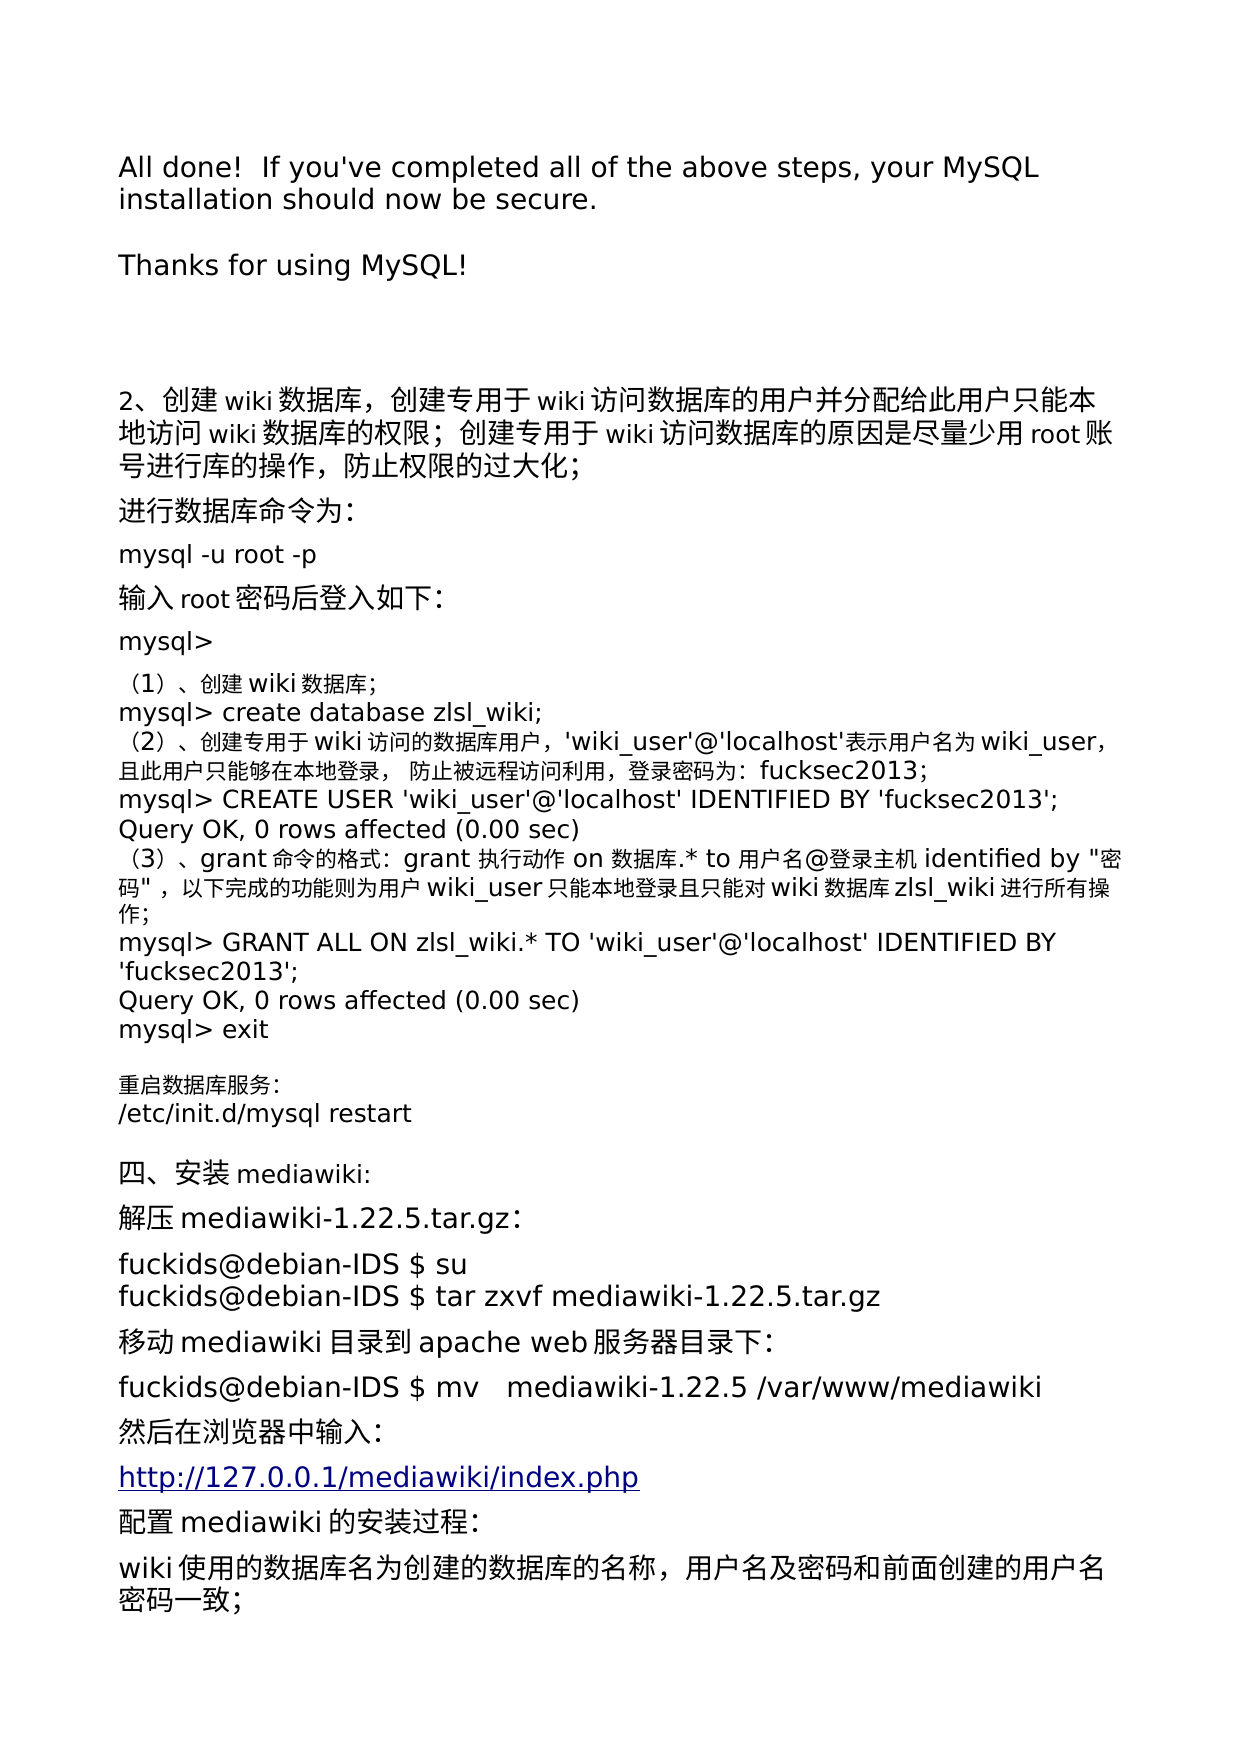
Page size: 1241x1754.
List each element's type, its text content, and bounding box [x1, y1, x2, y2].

text mysql -u root -p [118, 540, 1122, 569]
text 移动mediawiki目录到apache web服务器目录下： [118, 1326, 1122, 1358]
text （1）、创建wiki数据库； [118, 669, 1122, 698]
text 输入root密码后登入如下： [118, 582, 1122, 615]
text （2）、创建专用于wiki访问的数据库用户，'wiki_user'@'localhost'表示用户名为wiki_user，且此用户只能够在本地登录， 防止被远程访问利用，登录密码为：fucksec2013； [118, 727, 1122, 786]
text 四、安装mediawiki: [118, 1157, 1122, 1190]
text fuckids@debian-IDS $ su fuckids@debian-IDS $ tar zxvf mediawiki-1.22.5.tar.gz [118, 1248, 1122, 1313]
text mysql> CREATE USER 'wiki_user'@'localhost' IDENTIFIED BY 'fucksec2013'; [118, 786, 1122, 815]
text 2、创建wiki数据库，创建专用于wiki访问数据库的用户并分配给此用户只能本地访问wiki数据库的权限；创建专用于wiki访问数据库的原因是尽量少用root账号进行库的操作，防止权限的过大化； [118, 384, 1122, 483]
text Query OK, 0 rows affected (0.00 sec) [118, 986, 1122, 1015]
text 进行数据库命令为： [118, 495, 1122, 528]
text mysql> GRANT ALL ON zlsl_wiki.* TO 'wiki_user'@'localhost' IDENTIFIED BY 'fucksec2013'; [118, 928, 1122, 986]
text http://127.0.0.1/mediawiki/index.php [118, 1461, 1122, 1494]
text mysql> exit [118, 1015, 1122, 1044]
text Query OK, 0 rows affected (0.00 sec) [118, 815, 1122, 844]
text 重启数据库服务： [118, 1074, 1122, 1099]
text 配置mediawiki的安装过程： [118, 1507, 1122, 1539]
text mysql> [118, 627, 1122, 656]
text fuckids@debian-IDS $ mv mediawiki-1.22.5 /var/www/mediawiki [118, 1371, 1122, 1404]
text mysql> create database zlsl_wiki; [118, 698, 1122, 727]
text 然后在浏览器中输入： [118, 1416, 1122, 1449]
text /etc/init.d/mysql restart [118, 1099, 1122, 1128]
text 解压mediawiki-1.22.5.tar.gz： [118, 1203, 1122, 1235]
text wiki使用的数据库名为创建的数据库的名称，用户名及密码和前面创建的用户名密码一致； [118, 1552, 1122, 1617]
text All done! If you've completed all of the above steps, your MySQL installation should now be secure. Thanks for using MySQL! [118, 118, 1122, 282]
text （3）、grant命令的格式：grant 执行动作 on 数据库.* to 用户名@登录主机 identified by "密码" ，以下完成的功能则为用户wiki_user只能本地登录且只能对wiki数据库zlsl_wiki进行所有操作； [118, 844, 1122, 928]
